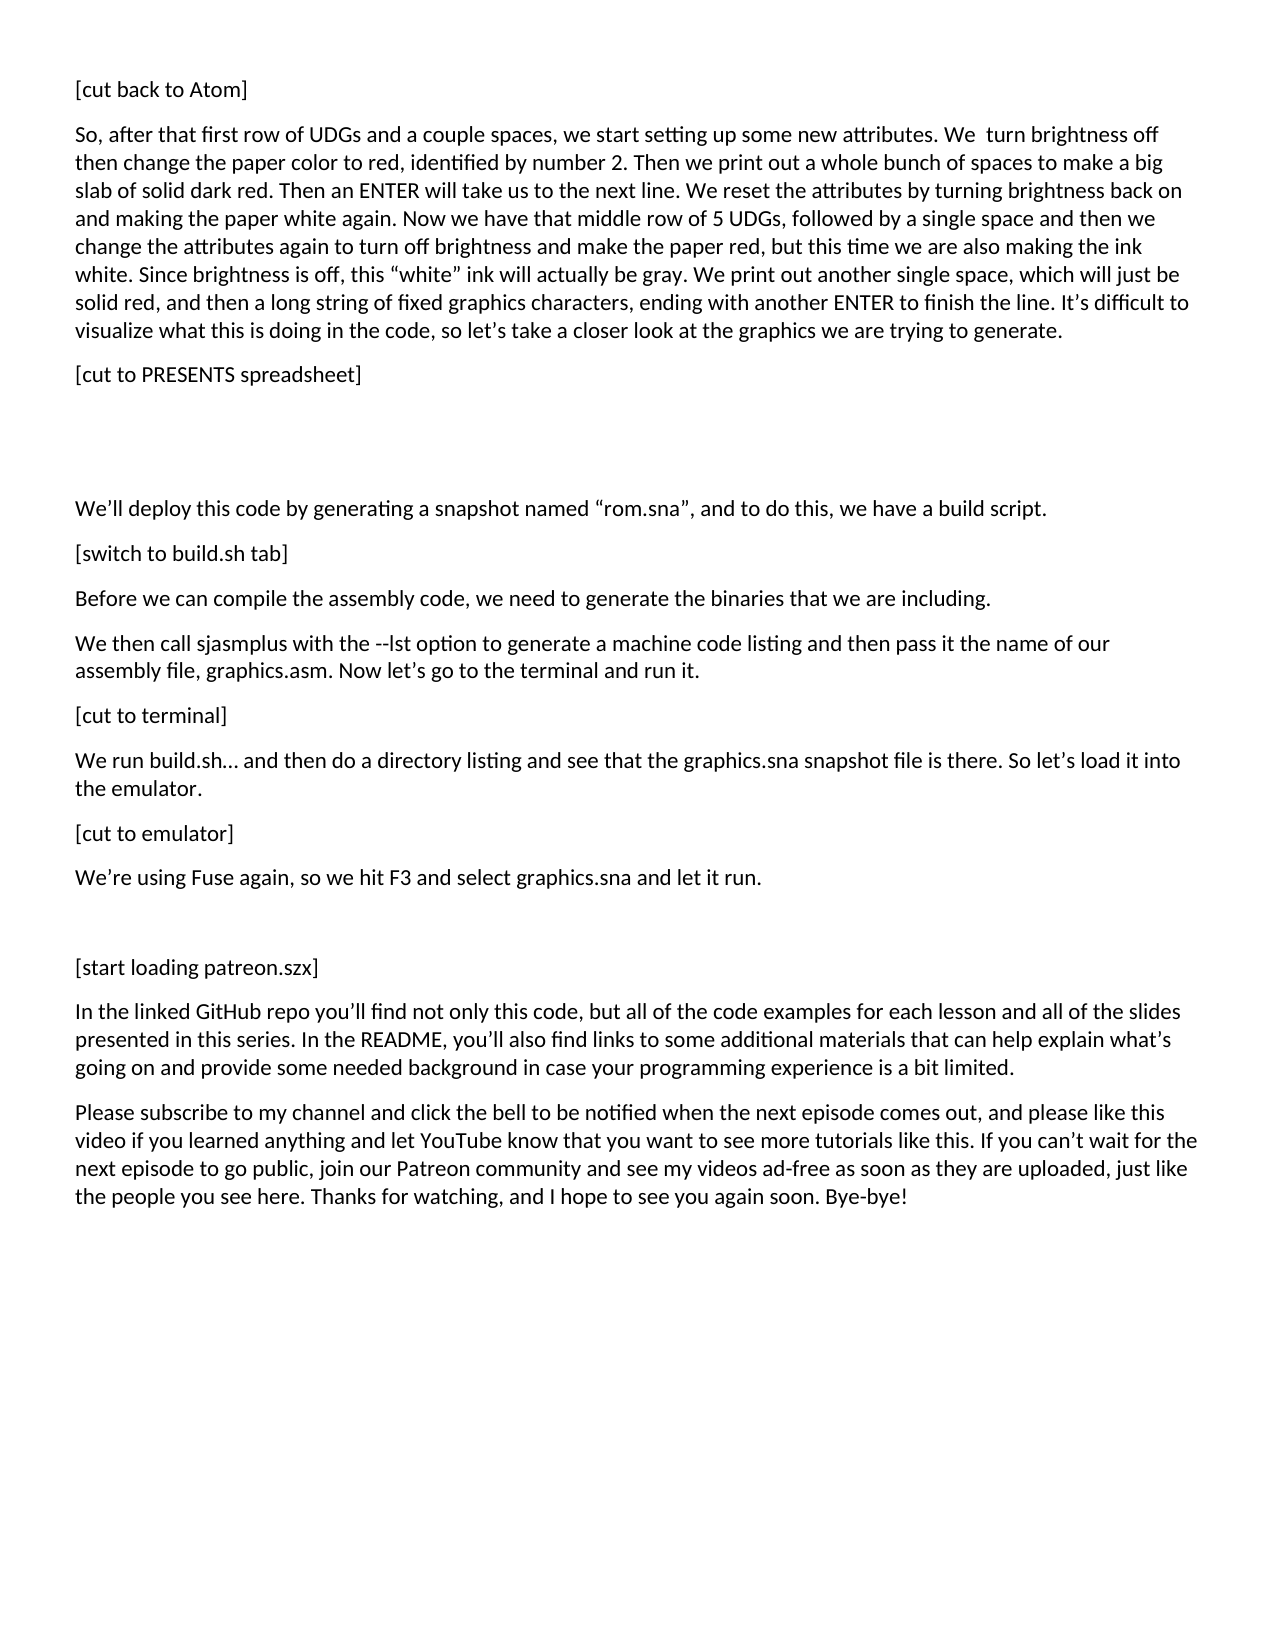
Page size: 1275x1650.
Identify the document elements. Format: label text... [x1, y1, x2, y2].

text We run build.sh… and then do a directory listing and see that the graphics.sna snapshot file is there. So let’s load it into the emulator. [75, 746, 1200, 802]
text We then call sjasmplus with the --lst option to generate a machine code listing and then pass it the name of our assembly file, graphics.asm. Now let’s go to the terminal and run it. [75, 629, 1200, 685]
text In the linked GitHub repo you’ll find not only this code, but all of the code examples for each lesson and all of the slides presented in this series. In the README, you’ll also find links to some additional materials that can help explain what’s going on and provide some needed background in case your programming experience is a bit limited. [75, 997, 1200, 1082]
text [cut back to Atom] [75, 75, 1200, 103]
text We’ll deploy this code by generating a snapshot named “rom.sna”, and to do this, we have a build script. [75, 494, 1200, 523]
text Please subscribe to my channel and click the bell to be notified when the next episode comes out, and please like this video if you learned anything and let YouTube know that you want to see more tutorials like this. If you can’t wait for the next episode to go public, join our Patreon community and see my videos ad-free as soon as they are uploaded, just like the people you see here. Thanks for watching, and I hope to see you again soon. Bye-bye! [75, 1098, 1200, 1210]
text [switch to build.sh tab] [75, 539, 1200, 567]
text [cut to emulator] [75, 819, 1200, 847]
text We’re using Fuse again, so we hit F3 and select graphics.sna and let it run. [75, 863, 1200, 891]
text [cut to terminal] [75, 701, 1200, 729]
text So, after that first row of UDGs and a couple spaces, we start setting up some new attributes. We turn brightness off then change the paper color to red, identified by number 2. Then we print out a whole bunch of spaces to make a big slab of solid dark red. Then an ENTER will take us to the next line. We reset the attributes by turning brightness back on and making the paper white again. Now we have that middle row of 5 UDGs, followed by a single space and then we change the attributes again to turn off brightness and make the paper red, but this time we are also making the ink white. Since brightness is off, this “white” ink will actually be gray. We print out another single space, which will just be solid red, and then a long string of fixed graphics characters, ending with another ENTER to finish the line. It’s difficult to visualize what this is doing in the code, so let’s take a closer look at the graphics we are trying to generate. [75, 120, 1200, 344]
text Before we can compile the assembly code, we need to generate the binaries that we are including. [75, 584, 1200, 612]
text [cut to PRESENTS spreadsheet] [75, 361, 1200, 388]
text [start loading patreon.szx] [75, 953, 1200, 981]
